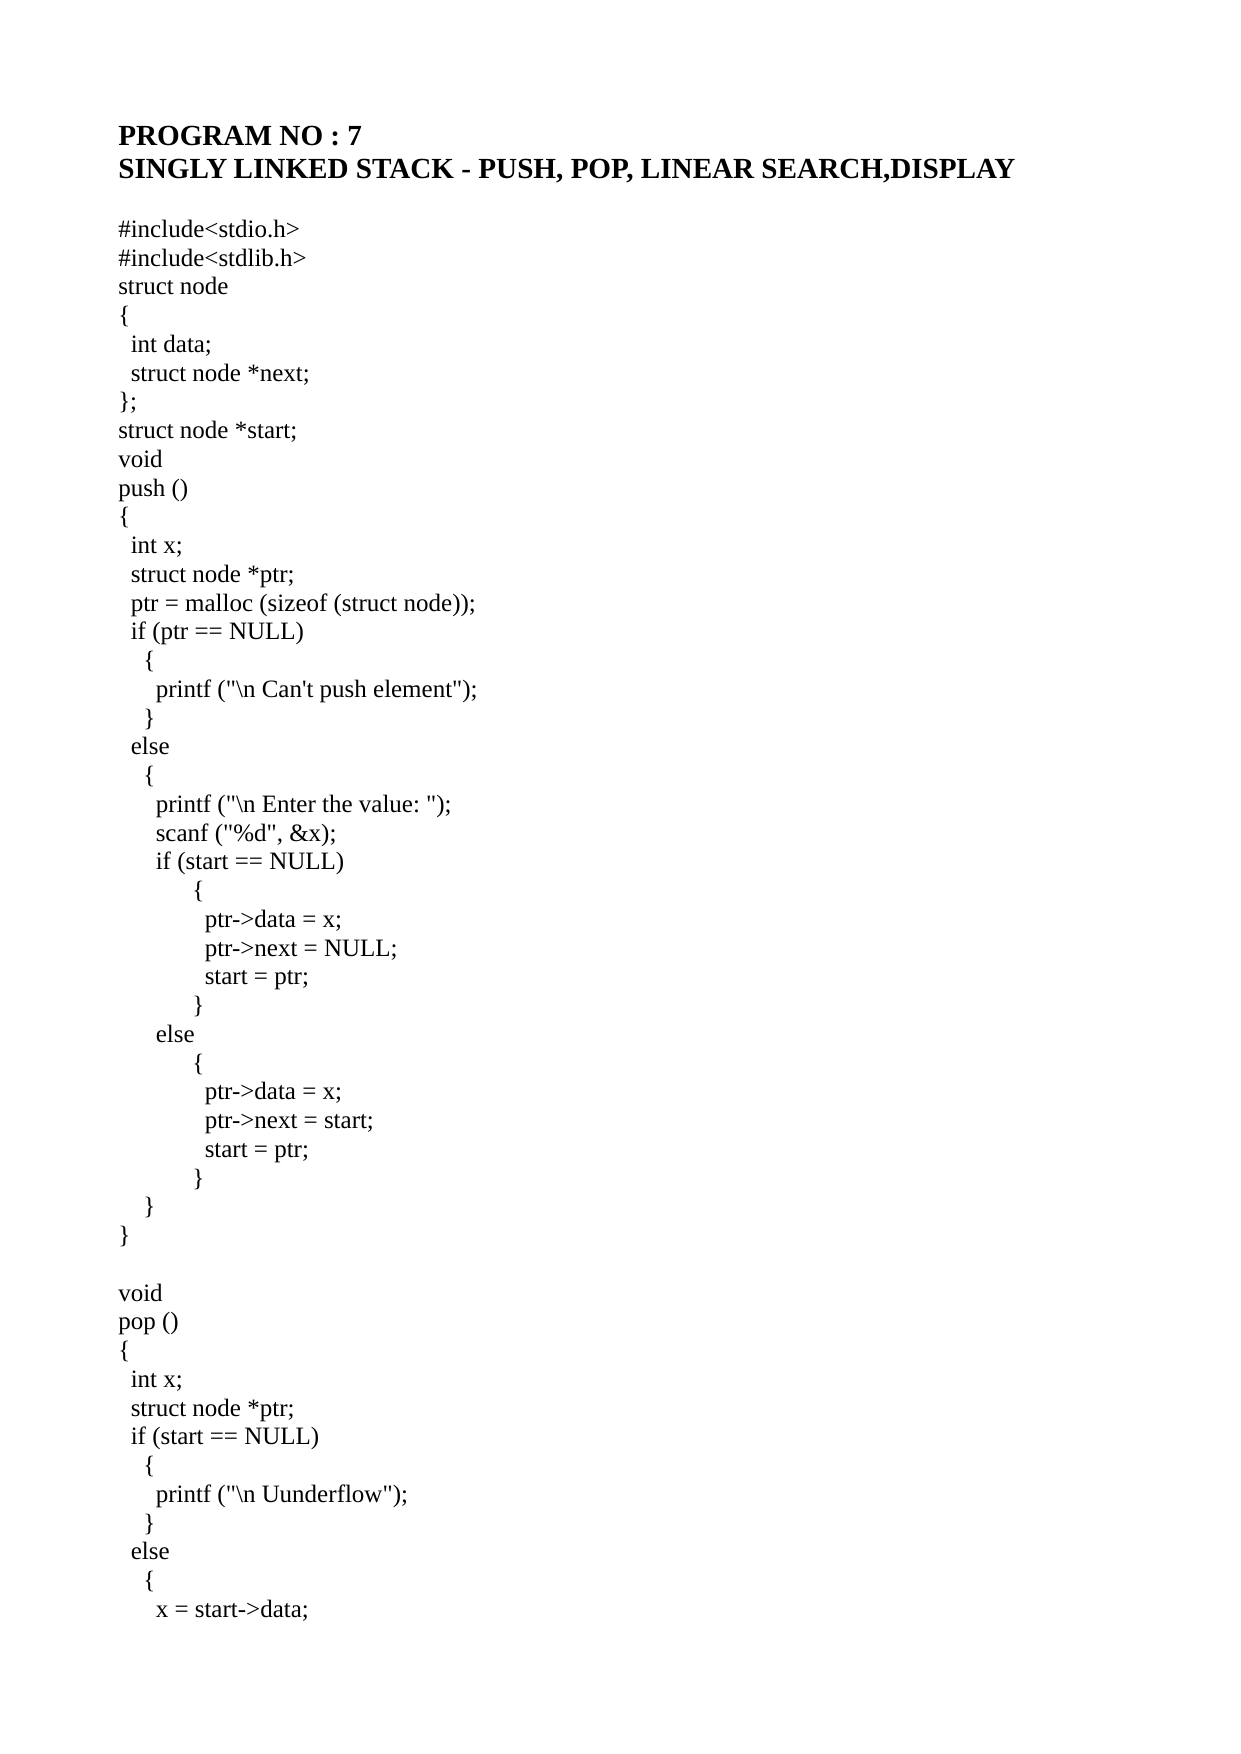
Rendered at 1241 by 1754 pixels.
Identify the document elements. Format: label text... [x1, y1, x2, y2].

text { [118, 1565, 1122, 1594]
text if (ptr == NULL) [118, 616, 1122, 645]
text start = ptr; [118, 961, 1122, 990]
text ptr->next = start; [118, 1105, 1122, 1134]
text } [118, 990, 1122, 1019]
text printf ("\n Enter the value: "); [118, 789, 1122, 818]
text #include<stdio.h> [118, 214, 1122, 243]
text SINGLY LINKED STACK - PUSH, POP, LINEAR SEARCH,DISPLAY [118, 152, 1122, 185]
text { [118, 760, 1122, 789]
text scanf ("%d", &x); [118, 818, 1122, 846]
text start = ptr; [118, 1134, 1122, 1163]
text else [118, 1019, 1122, 1048]
text int x; [118, 1364, 1122, 1393]
text ptr = malloc (sizeof (struct node)); [118, 588, 1122, 616]
text int data; [118, 329, 1122, 358]
text ptr->next = NULL; [118, 933, 1122, 961]
text { [118, 1450, 1122, 1479]
text struct node *next; [118, 358, 1122, 386]
text } [118, 1220, 1122, 1249]
text else [118, 1536, 1122, 1565]
text } [118, 703, 1122, 731]
text struct node *ptr; [118, 1393, 1122, 1421]
text struct node *start; [118, 415, 1122, 444]
text ptr->data = x; [118, 1076, 1122, 1105]
text } [118, 1508, 1122, 1536]
text { [118, 645, 1122, 674]
text PROGRAM NO : 7 [118, 118, 1122, 152]
text }; [118, 386, 1122, 415]
text void [118, 1278, 1122, 1306]
text void [118, 444, 1122, 473]
text } [118, 1191, 1122, 1220]
text x = start->data; [118, 1594, 1122, 1623]
text pop () [118, 1306, 1122, 1335]
text { [118, 1048, 1122, 1076]
text } [118, 1163, 1122, 1191]
text struct node *ptr; [118, 559, 1122, 588]
text struct node [118, 271, 1122, 300]
text { [118, 1335, 1122, 1364]
text else [118, 731, 1122, 760]
text printf ("\n Can't push element"); [118, 674, 1122, 703]
text if (start == NULL) [118, 1421, 1122, 1450]
text ptr->data = x; [118, 904, 1122, 933]
text { [118, 300, 1122, 329]
text printf ("\n Uunderflow"); [118, 1479, 1122, 1508]
text { [118, 875, 1122, 904]
text push () [118, 473, 1122, 501]
text if (start == NULL) [118, 846, 1122, 875]
text int x; [118, 530, 1122, 559]
text { [118, 501, 1122, 530]
text #include<stdlib.h> [118, 243, 1122, 271]
